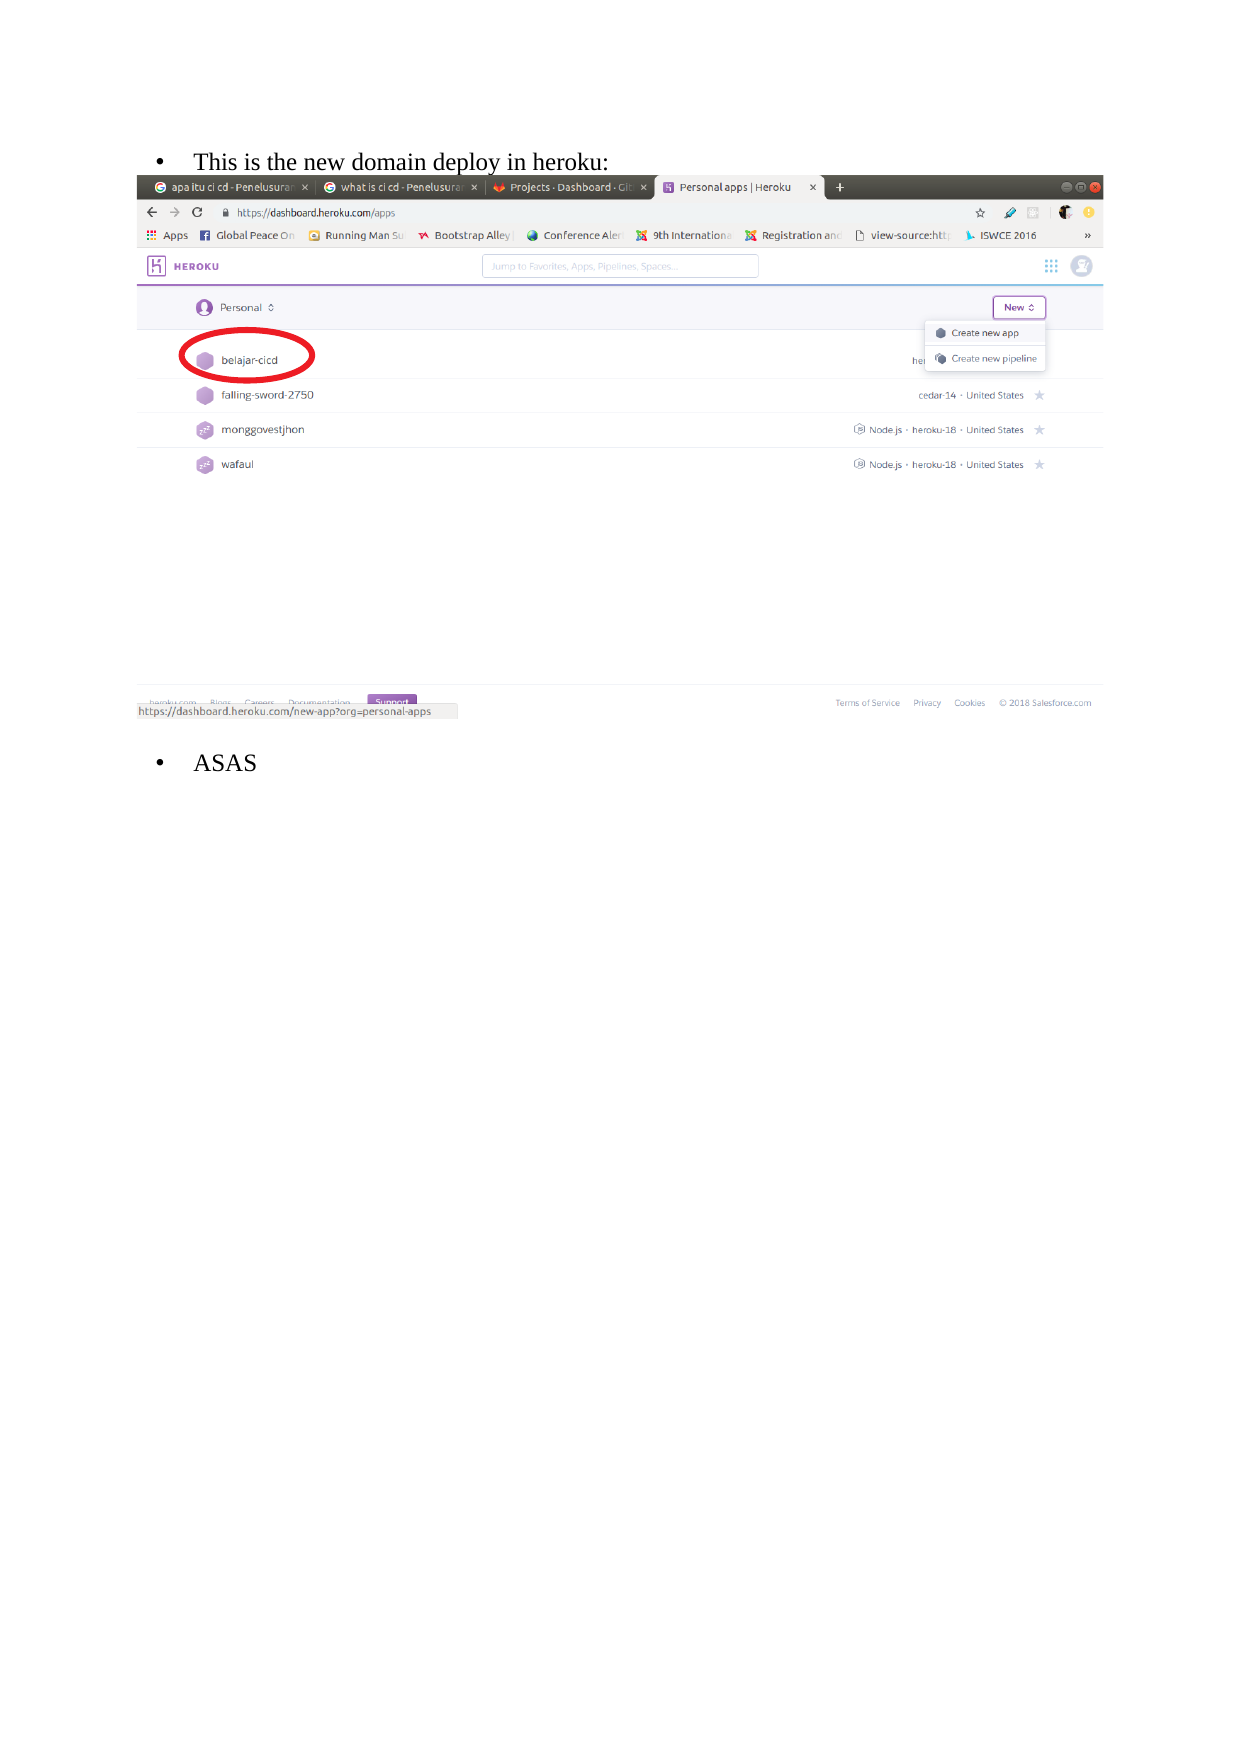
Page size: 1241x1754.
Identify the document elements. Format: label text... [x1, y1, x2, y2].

list This is the new domain deploy in heroku: [156, 147, 1122, 176]
list ASAS [156, 748, 1122, 776]
picture [136, 175, 1104, 719]
